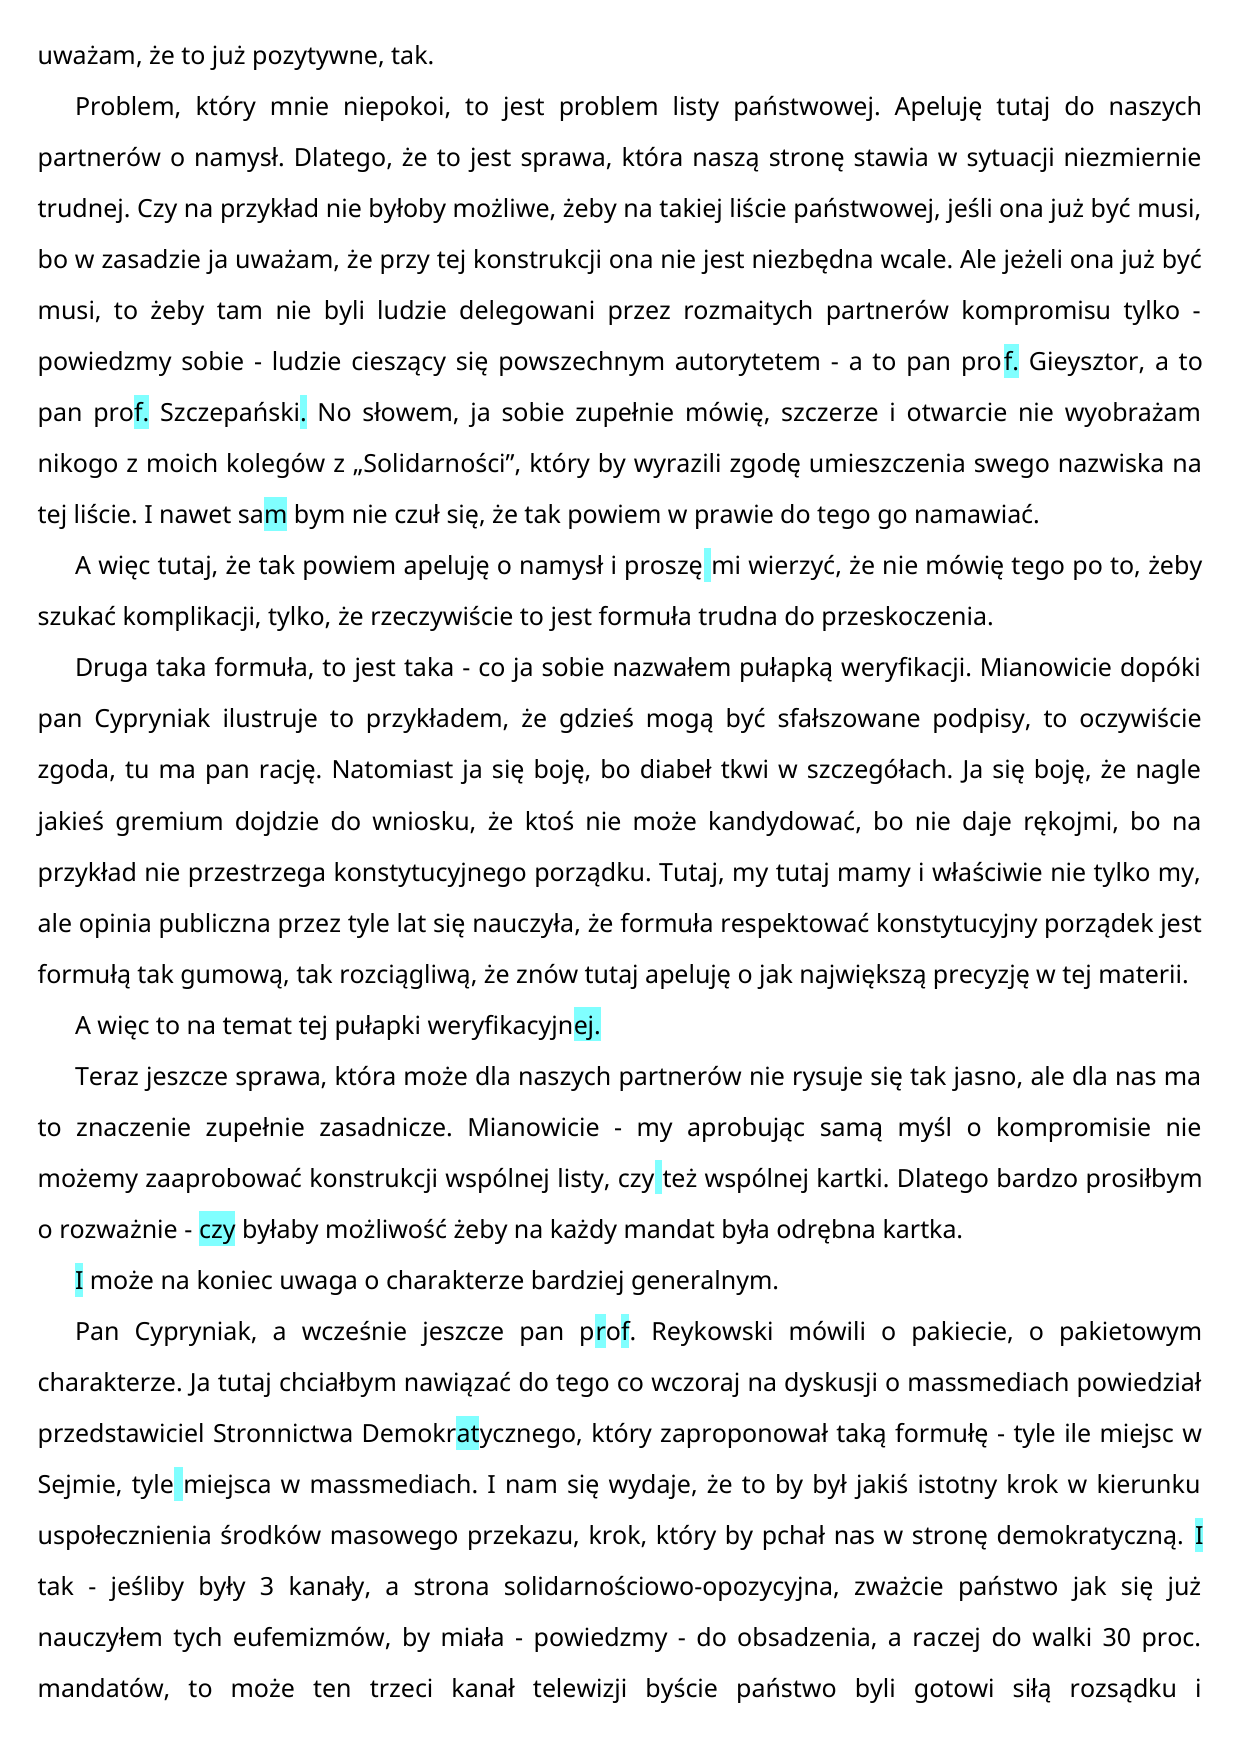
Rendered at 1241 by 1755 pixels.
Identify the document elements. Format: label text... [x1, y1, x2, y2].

text uważam, że to już pozytywne, tak. [37, 37, 1203, 72]
text Teraz jeszcze sprawa, która może dla naszych partnerów nie rysuje się tak jasno, ale dla nas ma to znaczenie zupełnie zasadnicze. Mianowicie - my aprobując samą myśl o kompromisie nie możemy zaaprobować konstrukcji wspólnej listy, czy też wspólnej kartki. Dlatego bardzo prosiłbym o rozważnie - czy byłaby możliwość żeby na każdy mandat była odrębna kartka. [37, 1058, 1203, 1246]
text A więc to na temat tej pułapki weryfikacyjnej. [37, 1007, 1203, 1041]
text A więc tutaj, że tak powiem apeluję o namysł i proszę mi wierzyć, że nie mówię tego po to, żeby szukać komplikacji, tylko, że rzeczywiście to jest formuła trudna do przeskoczenia. [37, 548, 1203, 633]
text Druga taka formuła, to jest taka - co ja sobie nazwałem pułapką weryfikacji. Mianowicie dopóki pan Cypryniak ilustruje to przykładem, że gdzieś mogą być sfałszowane podpisy, to oczywiście zgoda, tu ma pan rację. Natomiast ja się boję, bo diabeł tkwi w szczegółach. Ja się boję, że nagle jakieś gremium dojdzie do wniosku, że ktoś nie może kandydować, bo nie daje rękojmi, bo na przykład nie przestrzega konstytucyjnego porządku. Tutaj, my tutaj mamy i właściwie nie tylko my, ale opinia publiczna przez tyle lat się nauczyła, że formuła respektować konstytucyjny porządek jest formułą tak gumową, tak rozciągliwą, że znów tutaj apeluję o jak największą precyzję w tej materii. [37, 650, 1203, 990]
text I może na koniec uwaga o charakterze bardziej generalnym. [37, 1262, 1203, 1297]
text Problem, który mnie niepokoi, to jest problem listy państwowej. Apeluję tutaj do naszych partnerów o namysł. Dlatego, że to jest sprawa, która naszą stronę stawia w sytuacji niezmiernie trudnej. Czy na przykład nie byłoby możliwe, żeby na takiej liście państwowej, jeśli ona już być musi, bo w zasadzie ja uważam, że przy tej konstrukcji ona nie jest niezbędna wcale. Ale jeżeli ona już być musi, to żeby tam nie byli ludzie delegowani przez rozmaitych partnerów kompromisu tylko - powiedzmy sobie - ludzie cieszący się powszechnym autorytetem - a to pan prof. Gieysztor, a to pan prof. Szczepański. No słowem, ja sobie zupełnie mówię, szczerze i otwarcie nie wyobrażam nikogo z moich kolegów z „Solidarności”, który by wyrazili zgodę umieszczenia swego nazwiska na tej liście. I nawet sam bym nie czuł się, że tak powiem w prawie do tego go namawiać. [37, 88, 1203, 531]
text Pan Cypryniak, a wcześnie jeszcze pan prof. Reykowski mówili o pakiecie, o pakietowym charakterze. Ja tutaj chciałbym nawiązać do tego co wczoraj na dyskusji o massmediach powiedział przedstawiciel Stronnictwa Demokratycznego, który zaproponował taką formułę - tyle ile miejsc w Sejmie, tyle miejsca w massmediach. I nam się wydaje, że to by był jakiś istotny krok w kierunku uspołecznienia środków masowego przekazu, krok, który by pchał nas w stronę demokratyczną. I tak - jeśliby były 3 kanały, a strona solidarnościowo-opozycyjna, zważcie państwo jak się już nauczyłem tych eufemizmów, by miała - powiedzmy - do obsadzenia, a raczej do walki 30 proc. mandatów, to może ten trzeci kanał telewizji byście państwo byli gotowi siłą rozsądku i [37, 1313, 1203, 1705]
